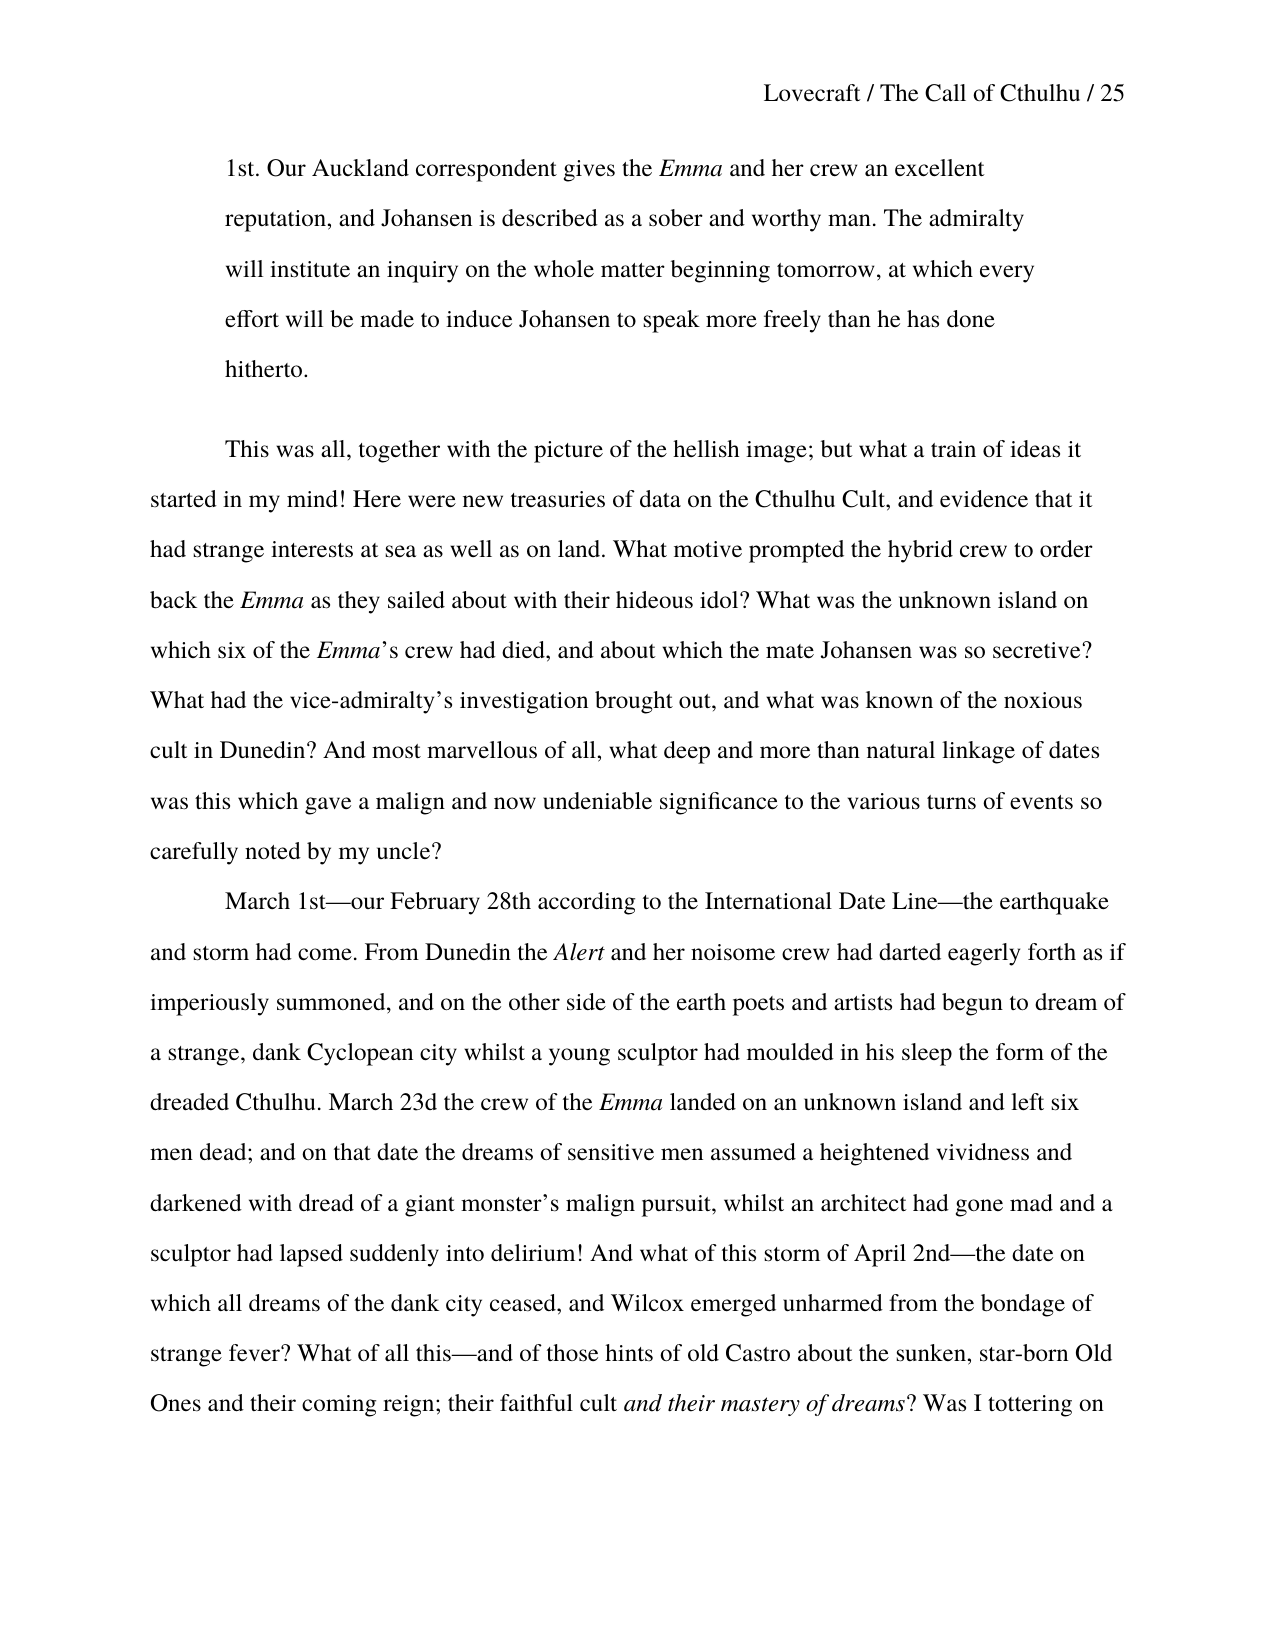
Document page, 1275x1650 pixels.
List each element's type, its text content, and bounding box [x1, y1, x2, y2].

text March 1st—our February 28th according to the International Date Line—the earthquake and storm had come. From Dunedin the Alert and her noisome crew had darted eagerly forth as if imperiously summoned, and on the other side of the earth poets and artists had begun to dream of a strange, dank Cyclopean city whilst a young sculptor had moulded in his sleep the form of the dreaded Cthulhu. March 23d the crew of the Emma landed on an unknown island and left six men dead; and on that date the dreams of sensitive men assumed a heightened vividness and darkened with dread of a giant monster’s malign pursuit, whilst an architect had gone mad and a sculptor had lapsed suddenly into delirium! And what of this storm of April 2nd—the date on which all dreams of the dank city ceased, and Wilcox emerged unharmed from the bondage of strange fever? What of all this—and of those hints of old Castro about the sunken, star-born Old Ones and their coming reign; their faithful cult and their mastery of dreams? Was I tottering on [150, 883, 1125, 1419]
text This was all, together with the picture of the hellish image; but what a train of ideas it started in my mind! Here were new treasuries of data on the Cthulhu Cult, and evidence that it had strange interests at sea as well as on land. What motive prompted the hybrid crew to order back the Emma as they sailed about with their hideous idol? What was the unknown island on which six of the Emma’s crew had died, and about which the mate Johansen was so secretive? What had the vice-admiralty’s investigation brought out, and what was known of the noxious cult in Dunedin? And most marvellous of all, what deep and more than natural linkage of dates was this which gave a malign and now undeniable significance to the various turns of events so carefully noted by my uncle? [150, 431, 1125, 866]
text 1st. Our Auckland correspondent gives the Emma and her crew an excellent reputation, and Johansen is described as a sober and worthy man. The admiralty will institute an inquiry on the whole matter beginning tomorrow, at which every effort will be made to induce Johansen to speak more freely than he has done hitherto. [225, 150, 1050, 384]
